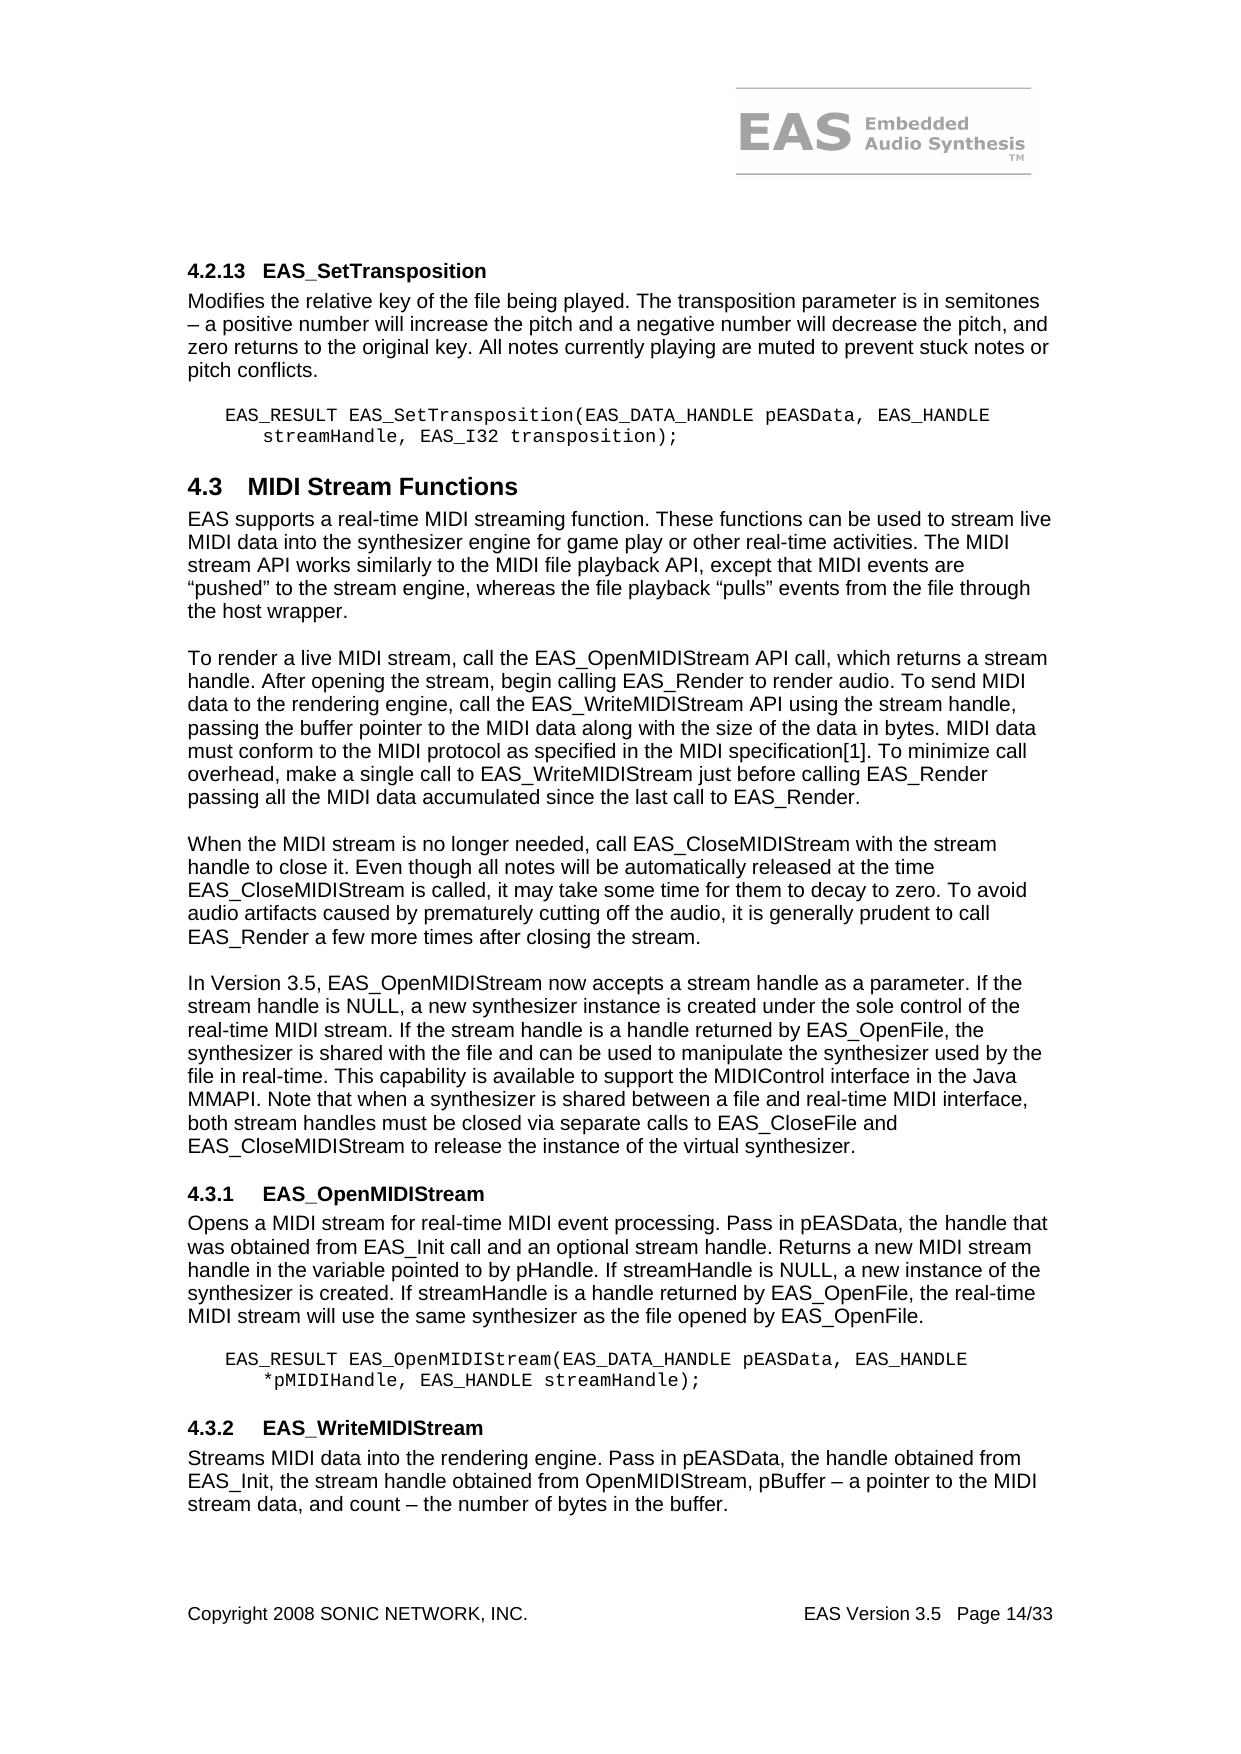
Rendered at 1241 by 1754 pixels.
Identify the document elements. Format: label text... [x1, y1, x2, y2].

text EAS_RESULT EAS_SetTransposition(EAS_DATA_HANDLE pEASData, EAS_HANDLE streamHandle, EAS_I32 transposition); [225, 405, 1053, 448]
subtitle EAS_SetTransposition [187, 260, 1053, 283]
picture [732, 84, 1037, 181]
text Opens a MIDI stream for real-time MIDI event processing. Pass in pEASData, the handle that was obtained from EAS_Init call and an optional stream handle. Returns a new MIDI stream handle in the variable pointed to by pHandle. If streamHandle is NULL, a new instance of the synthesizer is created. If streamHandle is a handle returned by EAS_OpenFile, the real-time MIDI stream will use the same synthesizer as the file opened by EAS_OpenFile. [187, 1212, 1053, 1328]
text Modifies the relative key of the file being played. The transposition parameter is in semitones – a positive number will increase the pitch and a negative number will decrease the pitch, and zero returns to the original key. All notes currently playing are muted to prevent stuck notes or pitch conflicts. [187, 289, 1053, 382]
text Streams MIDI data into the rendering engine. Pass in pEASData, the handle obtained from EAS_Init, the stream handle obtained from OpenMIDIStream, pBuffer – a pointer to the MIDI stream data, and count – the number of bytes in the buffer. [187, 1446, 1053, 1516]
text When the MIDI stream is no longer needed, call EAS_CloseMIDIStream with the stream handle to close it. Even though all notes will be automatically released at the time EAS_CloseMIDIStream is called, it may take some time for them to decay to zero. To avoid audio artifacts caused by prematurely cutting off the audio, it is generally prudent to call EAS_Render a few more times after closing the stream. [187, 832, 1053, 948]
subtitle MIDI Stream Functions [187, 473, 1053, 501]
subtitle EAS_WriteMIDIStream [187, 1417, 1053, 1440]
text In Version 3.5, EAS_OpenMIDIStream now accepts a stream handle as a parameter. If the stream handle is NULL, a new synthesizer instance is created under the sole control of the real-time MIDI stream. If the stream handle is a handle returned by EAS_OpenFile, the synthesizer is shared with the file and can be used to manipulate the synthesizer used by the file in real-time. This capability is available to support the MIDIControl interface in the Java MMAPI. Note that when a synthesizer is shared between a file and real-time MIDI interface, both stream handles must be closed via separate calls to EAS_CloseFile and EAS_CloseMIDIStream to release the instance of the virtual synthesizer. [187, 972, 1053, 1157]
text EAS_RESULT EAS_OpenMIDIStream(EAS_DATA_HANDLE pEASData, EAS_HANDLE *pMIDIHandle, EAS_HANDLE streamHandle); [225, 1349, 1053, 1392]
text To render a live MIDI stream, call the EAS_OpenMIDIStream API call, which returns a stream handle. After opening the stream, begin calling EAS_Render to render audio. To send MIDI data to the rendering engine, call the EAS_WriteMIDIStream API using the stream handle, passing the buffer pointer to the MIDI data along with the size of the data in bytes. MIDI data must conform to the MIDI protocol as specified in the MIDI specification[1]. To minimize call overhead, make a single call to EAS_WriteMIDIStream just before calling EAS_Render passing all the MIDI data accumulated since the last call to EAS_Render. [187, 646, 1053, 809]
subtitle EAS_OpenMIDIStream [187, 1182, 1053, 1206]
text EAS supports a real-time MIDI streaming function. These functions can be used to stream live MIDI data into the synthesizer engine for game play or other real-time activities. The MIDI stream API works similarly to the MIDI file playback API, except that MIDI events are “pushed” to the stream engine, whereas the file playback “pulls” events from the file through the host wrapper. [187, 507, 1053, 623]
